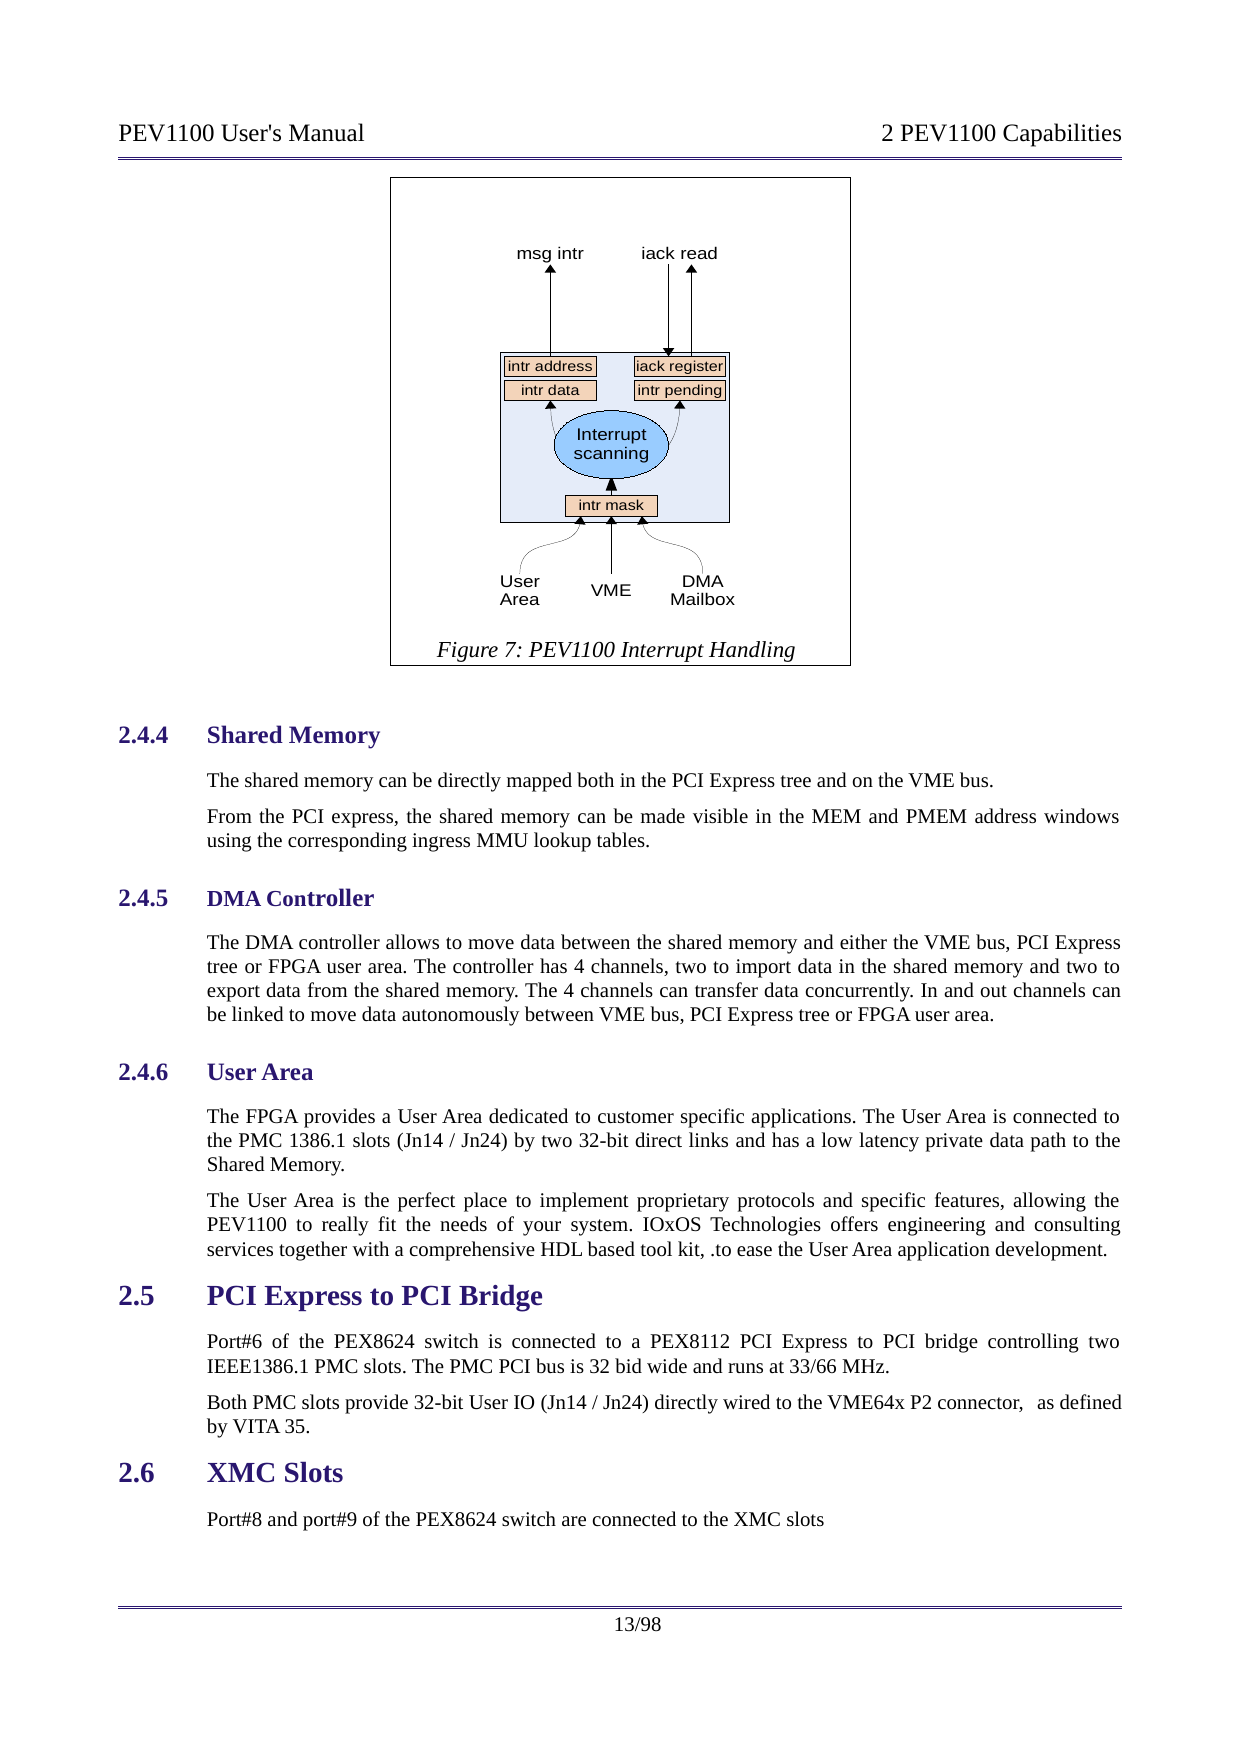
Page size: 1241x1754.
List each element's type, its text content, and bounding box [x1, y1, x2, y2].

text Figure 7: PEV1100 Interrupt Handling [393, 193, 847, 662]
subtitle PCI Express to PCI Bridge [118, 1278, 1122, 1312]
subtitle DMA Controller [118, 883, 1122, 911]
subtitle User Area [118, 1057, 1122, 1086]
text The shared memory can be directly mapped both in the PCI Express tree and on the VME bus. [207, 768, 1122, 792]
text From the PCI express, the shared memory can be made visible in the MEM and PMEM address windows using the corresponding ingress MMU lookup tables. [207, 804, 1122, 852]
subtitle Shared Memory [118, 721, 1122, 749]
text The FPGA provides a User Area dedicated to customer specific applications. The User Area is connected to the PMC 1386.1 slots (Jn14 / Jn24) by two 32-bit direct links and has a low latency private data path to the Shared Memory. [207, 1104, 1122, 1176]
text Port#6 of the PEX8624 switch is connected to a PEX8112 PCI Express to PCI bridge controlling two IEEE1386.1 PMC slots. The PMC PCI bus is 32 bid wide and runs at 33/66 MHz. [207, 1329, 1122, 1378]
text The User Area is the perfect place to implement proprietary protocols and specific features, allowing the PEV1100 to really fit the needs of your system. IOxOS Technologies offers engineering and consulting services together with a comprehensive HDL based tool kit, .to ease the User Area application development. [207, 1188, 1122, 1261]
text The DMA controller allows to move data between the shared memory and either the VME bus, PCI Express tree or FPGA user area. The controller has 4 channels, two to import data in the shared memory and two to export data from the shared memory. The 4 channels can transfer data concurrently. In and out channels can be linked to move data autonomously between VME bus, PCI Express tree or FPGA user area. [207, 930, 1122, 1026]
text Port#8 and port#9 of the PEX8624 switch are connected to the XMC slots [207, 1507, 1122, 1531]
subtitle XMC Slots [118, 1455, 1122, 1489]
text Both PMC slots provide 32-bit User IO (Jn14 / Jn24) directly wired to the VME64x P2 connector, as defined by VITA 35. [207, 1389, 1122, 1438]
